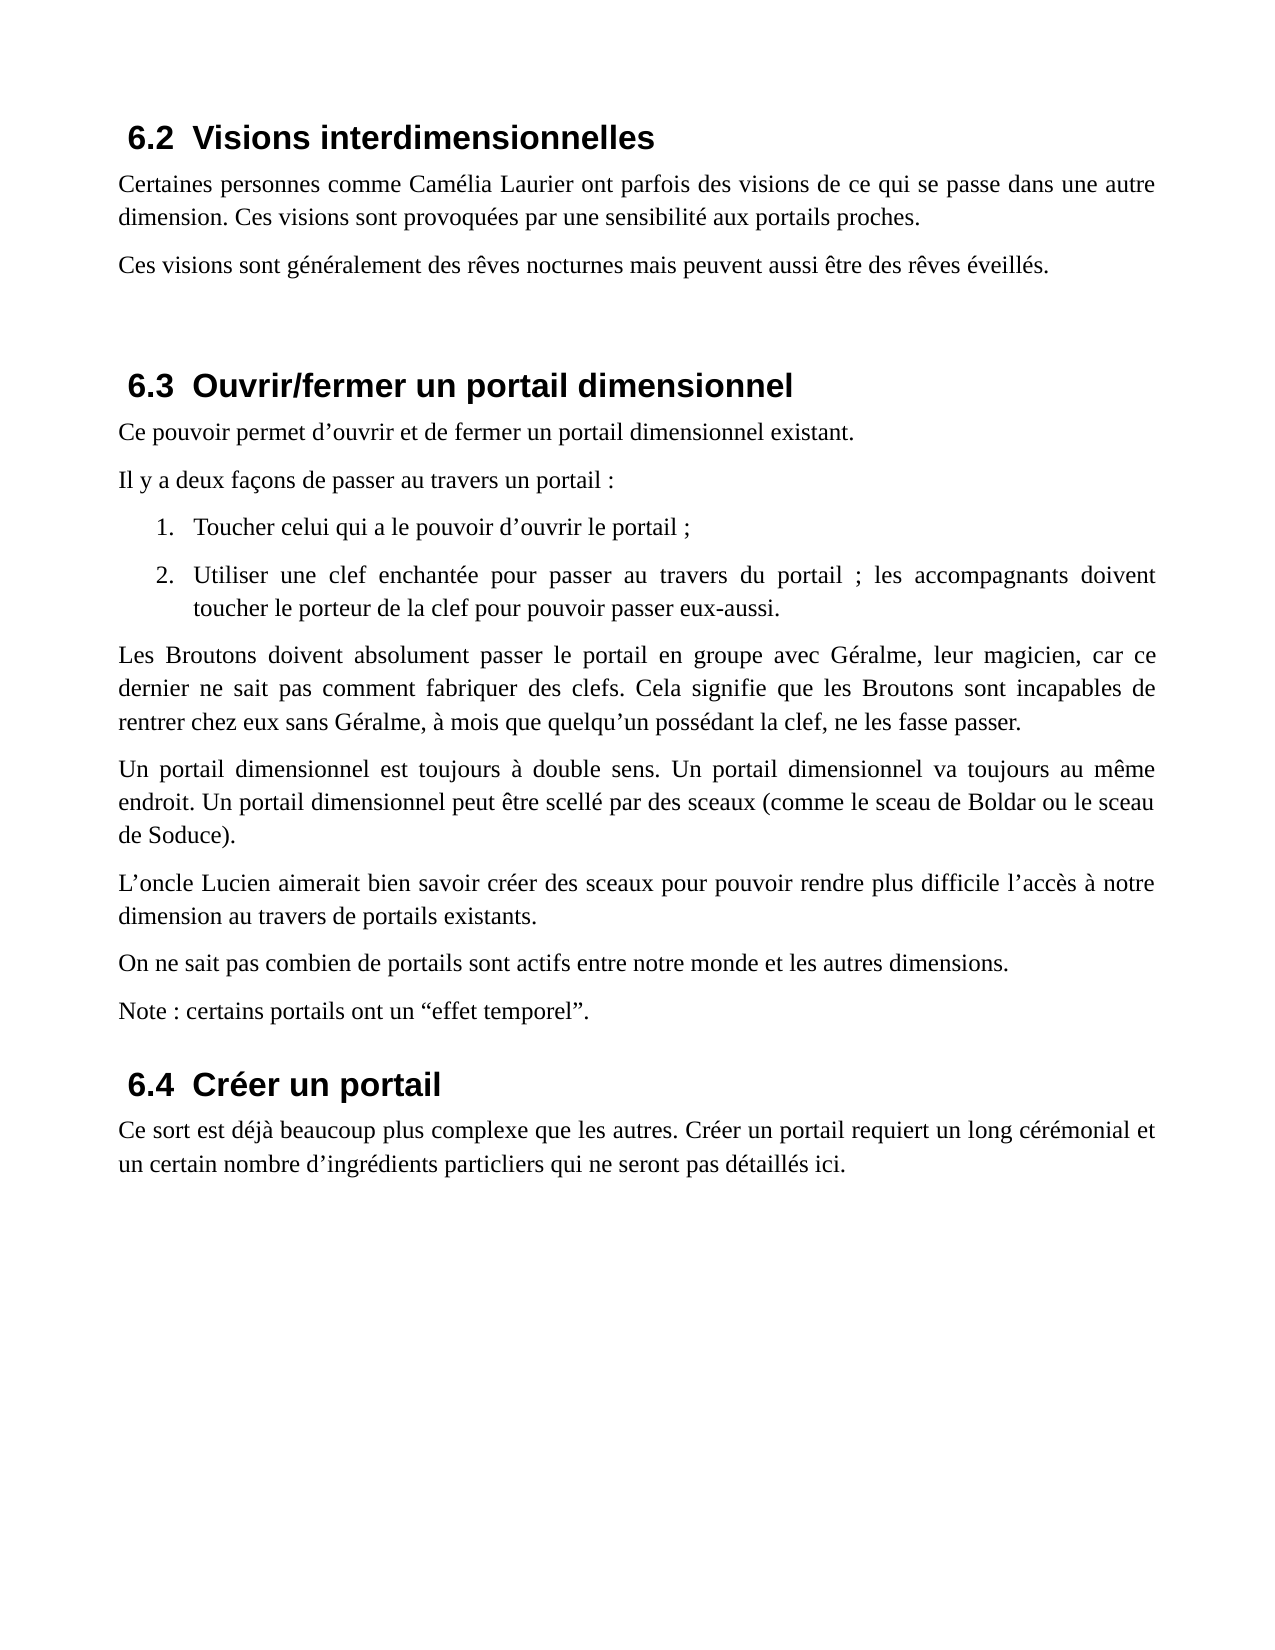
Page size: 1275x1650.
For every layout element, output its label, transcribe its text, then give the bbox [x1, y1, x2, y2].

list Toucher celui qui a le pouvoir d’ouvrir le portail ; [156, 512, 1157, 541]
subtitle Créer un portail [118, 1064, 1157, 1103]
subtitle Ouvrir/fermer un portail dimensionnel [118, 366, 1157, 404]
text Les Broutons doivent absolument passer le portail en groupe avec Géralme, leur magicien, car ce dernier ne sait pas comment fabriquer des clefs. Cela signifie que les Broutons sont incapables de rentrer chez eux sans Géralme, à mois que quelqu’un possédant la clef, ne les fasse passer. [118, 641, 1157, 735]
text Note : certains portails ont un “effet temporel”. [118, 996, 1157, 1025]
subtitle Visions interdimensionnelles [118, 118, 1157, 157]
text Il y a deux façons de passer au travers un portail : [118, 465, 1157, 493]
text Ce pouvoir permet d’ouvrir et de fermer un portail dimensionnel existant. [118, 417, 1157, 446]
text On ne sait pas combien de portails sont actifs entre notre monde et les autres dimensions. [118, 948, 1157, 977]
text Un portail dimensionnel est toujours à double sens. Un portail dimensionnel va toujours au même endroit. Un portail dimensionnel peut être scellé par des sceaux (comme le sceau de Boldar ou le sceau de Soduce). [118, 754, 1157, 849]
text L’oncle Lucien aimerait bien savoir créer des sceaux pour pouvoir rendre plus difficile l’accès à notre dimension au travers de portails existants. [118, 868, 1157, 929]
text Ce sort est déjà beaucoup plus complexe que les autres. Créer un portail requiert un long cérémonial et un certain nombre d’ingrédients particliers qui ne seront pas détaillés ici. [118, 1116, 1157, 1177]
text Ces visions sont généralement des rêves nocturnes mais peuvent aussi être des rêves éveillés. [118, 250, 1157, 279]
list Utiliser une clef enchantée pour passer au travers du portail ; les accompagnants doivent toucher le porteur de la clef pour pouvoir passer eux-aussi. [156, 560, 1157, 622]
text Certaines personnes comme Camélia Laurier ont parfois des visions de ce qui se passe dans une autre dimension. Ces visions sont provoquées par une sensibilité aux portails proches. [118, 169, 1157, 231]
